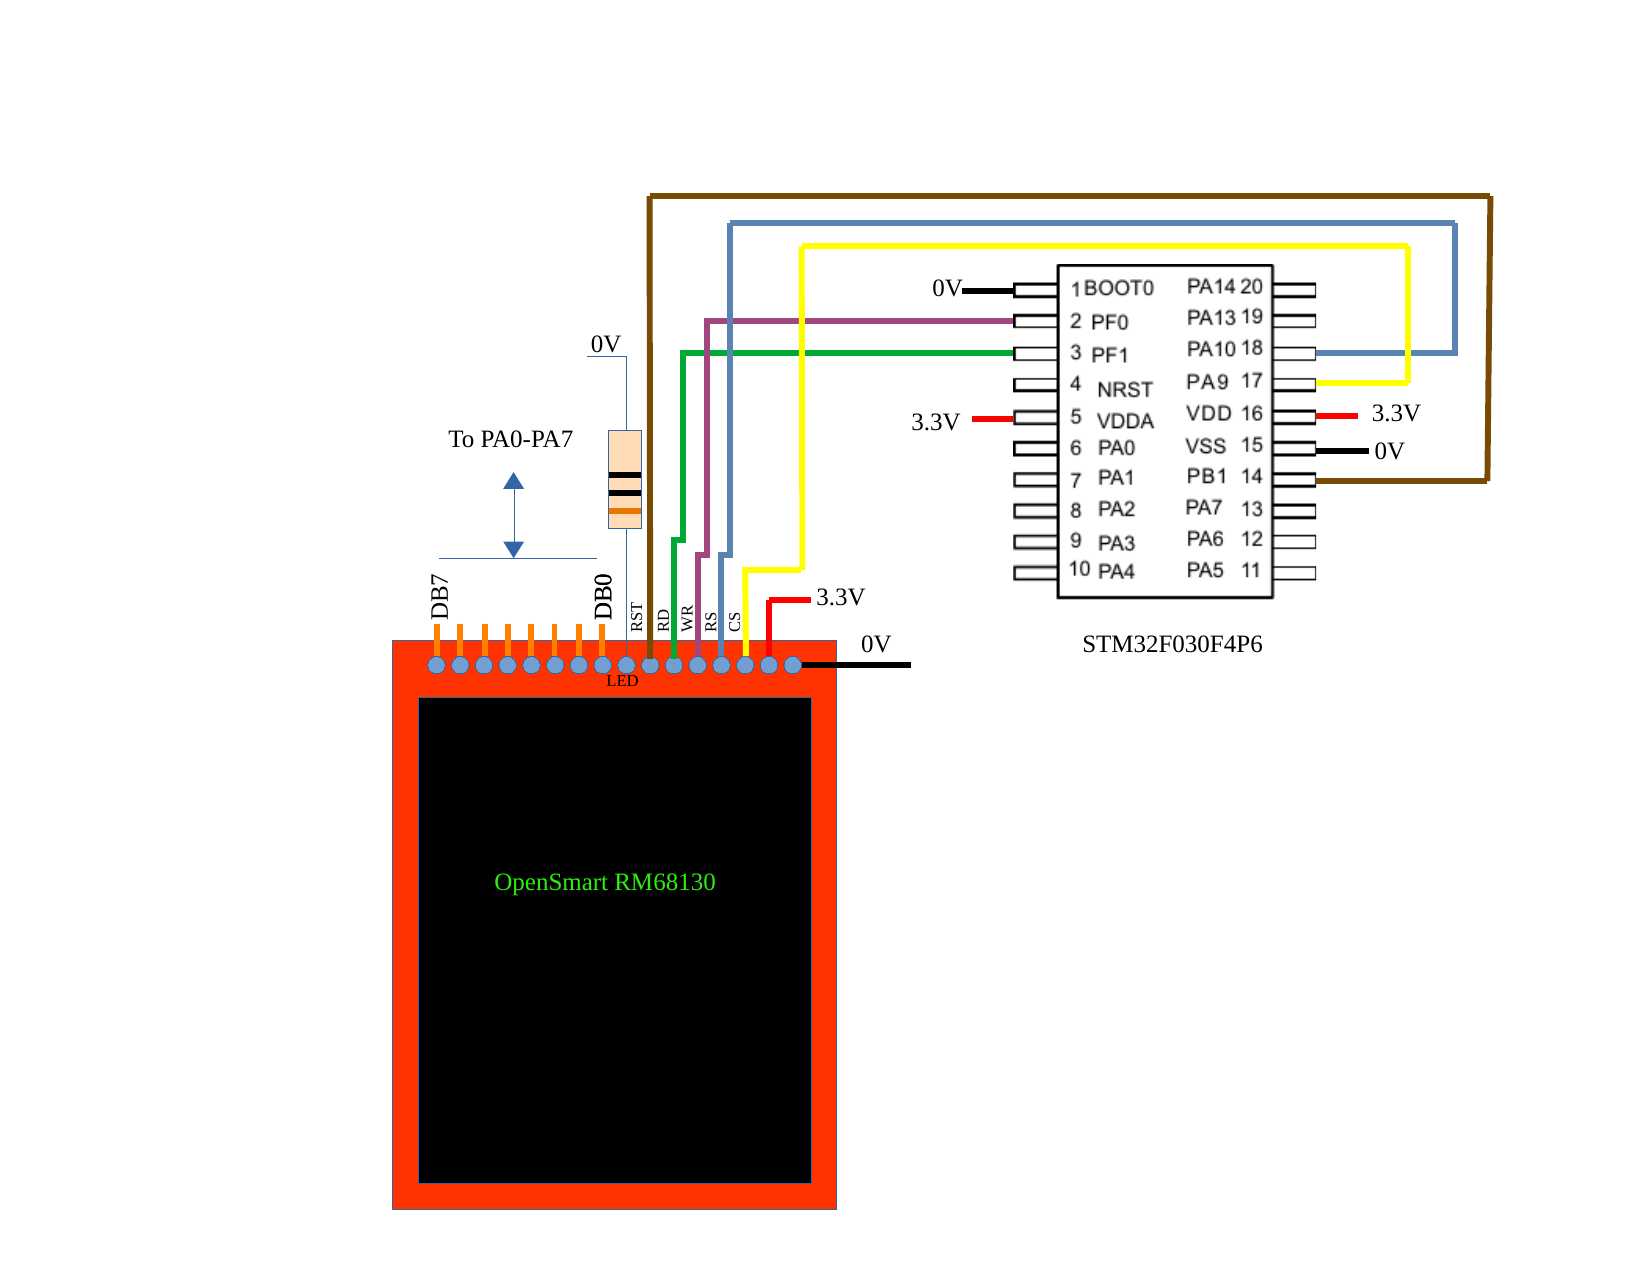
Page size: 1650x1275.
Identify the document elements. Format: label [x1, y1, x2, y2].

picture [1013, 264, 1317, 600]
